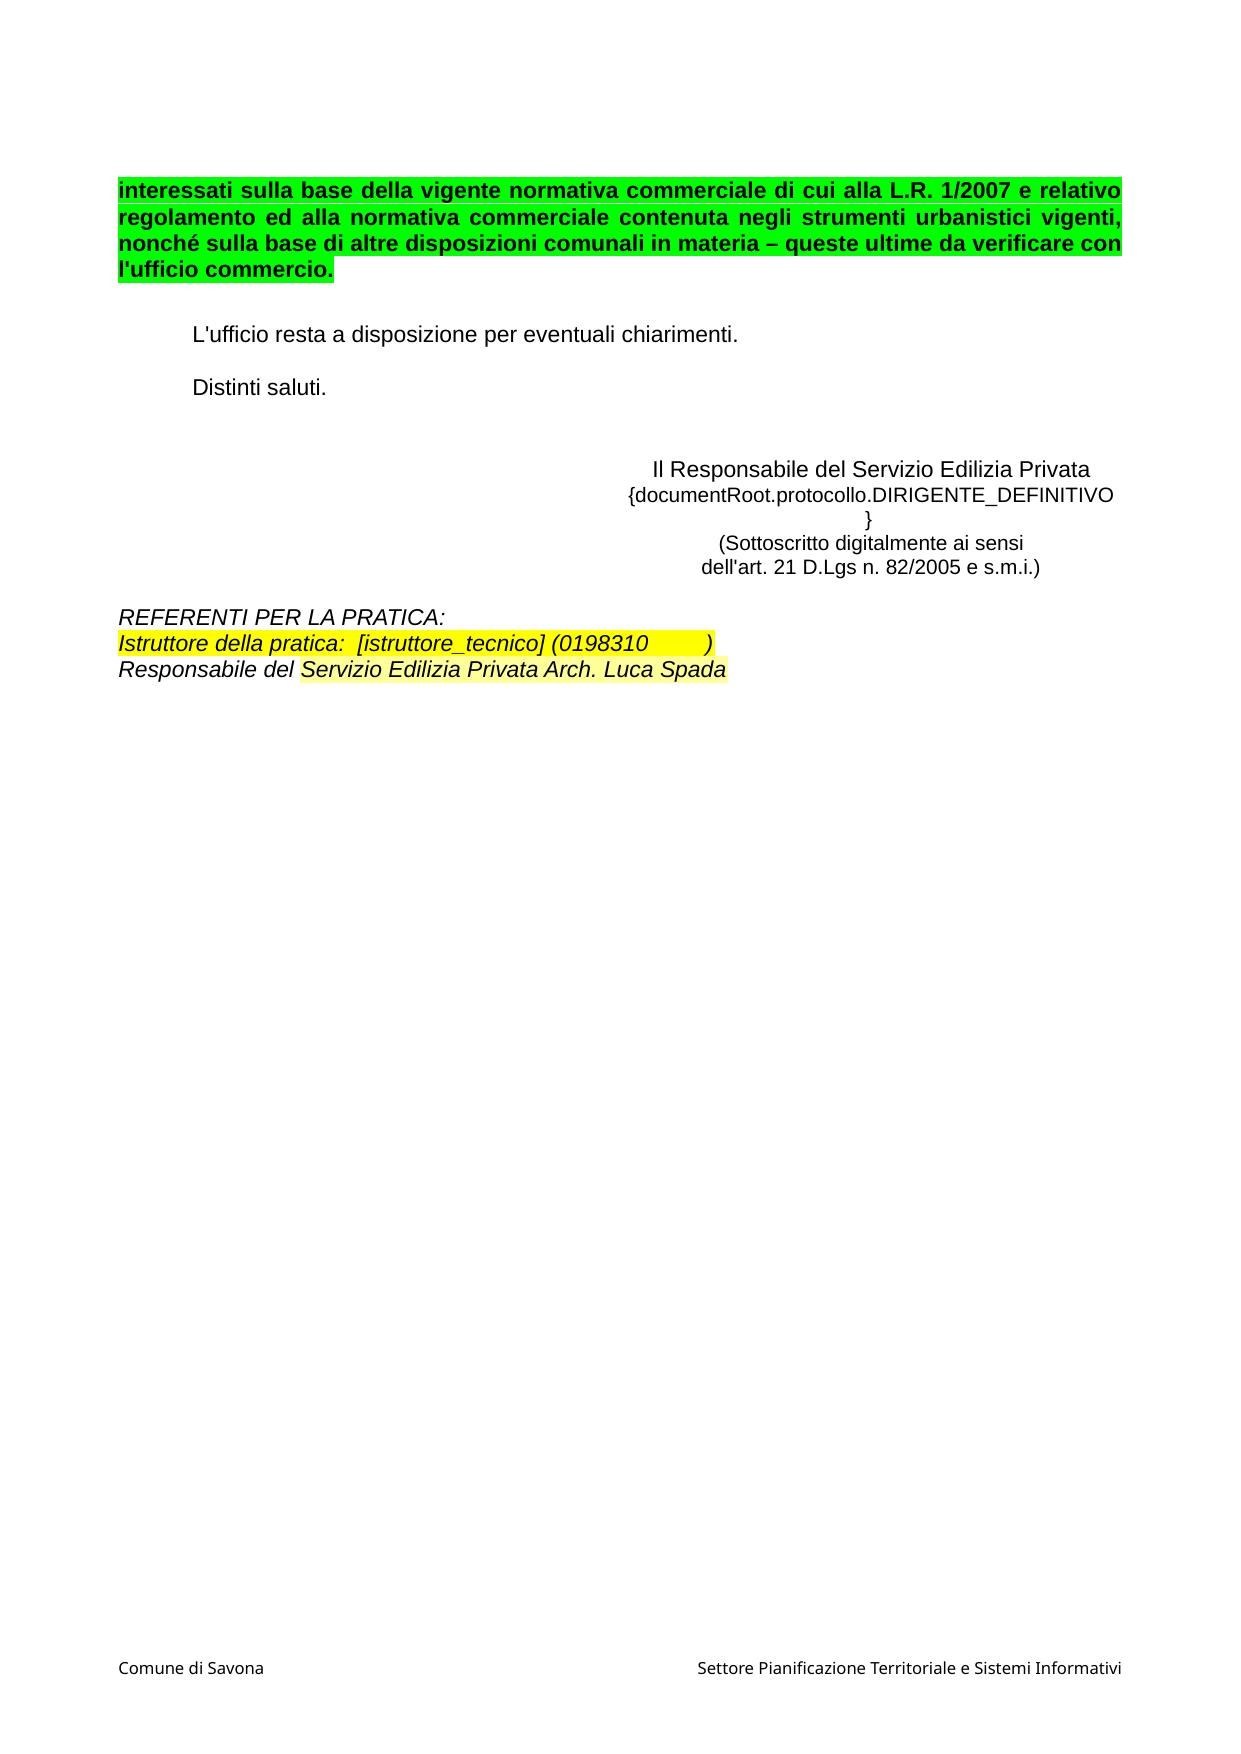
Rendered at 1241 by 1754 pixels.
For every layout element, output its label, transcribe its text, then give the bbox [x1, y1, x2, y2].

text REFERENTI PER LA PRATICA: [118, 604, 1122, 630]
table_header [118, 456, 620, 483]
table_cell [118, 483, 620, 604]
text Distinti saluti. [118, 373, 1122, 400]
text interessati sulla base della vigente normativa commerciale di cui alla L.R. 1/2007 e relativo regolamento ed alla normativa commerciale contenuta negli strumenti urbanistici vigenti, nonché sulla base di altre disposizioni comunali in materia – queste ultime da verificare con l'ufficio commercio. [118, 177, 1122, 283]
table_header Il Responsabile del Servizio Edilizia Privata [620, 456, 1122, 483]
text Istruttore della pratica: [istruttore_tecnico] (0198310 ) [118, 630, 1122, 656]
text Responsabile del Servizio Edilizia Privata Arch. Luca Spada [118, 656, 1122, 683]
text L'ufficio resta a disposizione per eventuali chiarimenti. [118, 321, 1122, 347]
table_cell {documentRoot.protocollo.DIRIGENTE_DEFINITIVO} (Sottoscritto digitalmente ai sensi dell'art. 21 D.Lgs n. 82/2005 e s.m.i.) [620, 483, 1122, 604]
